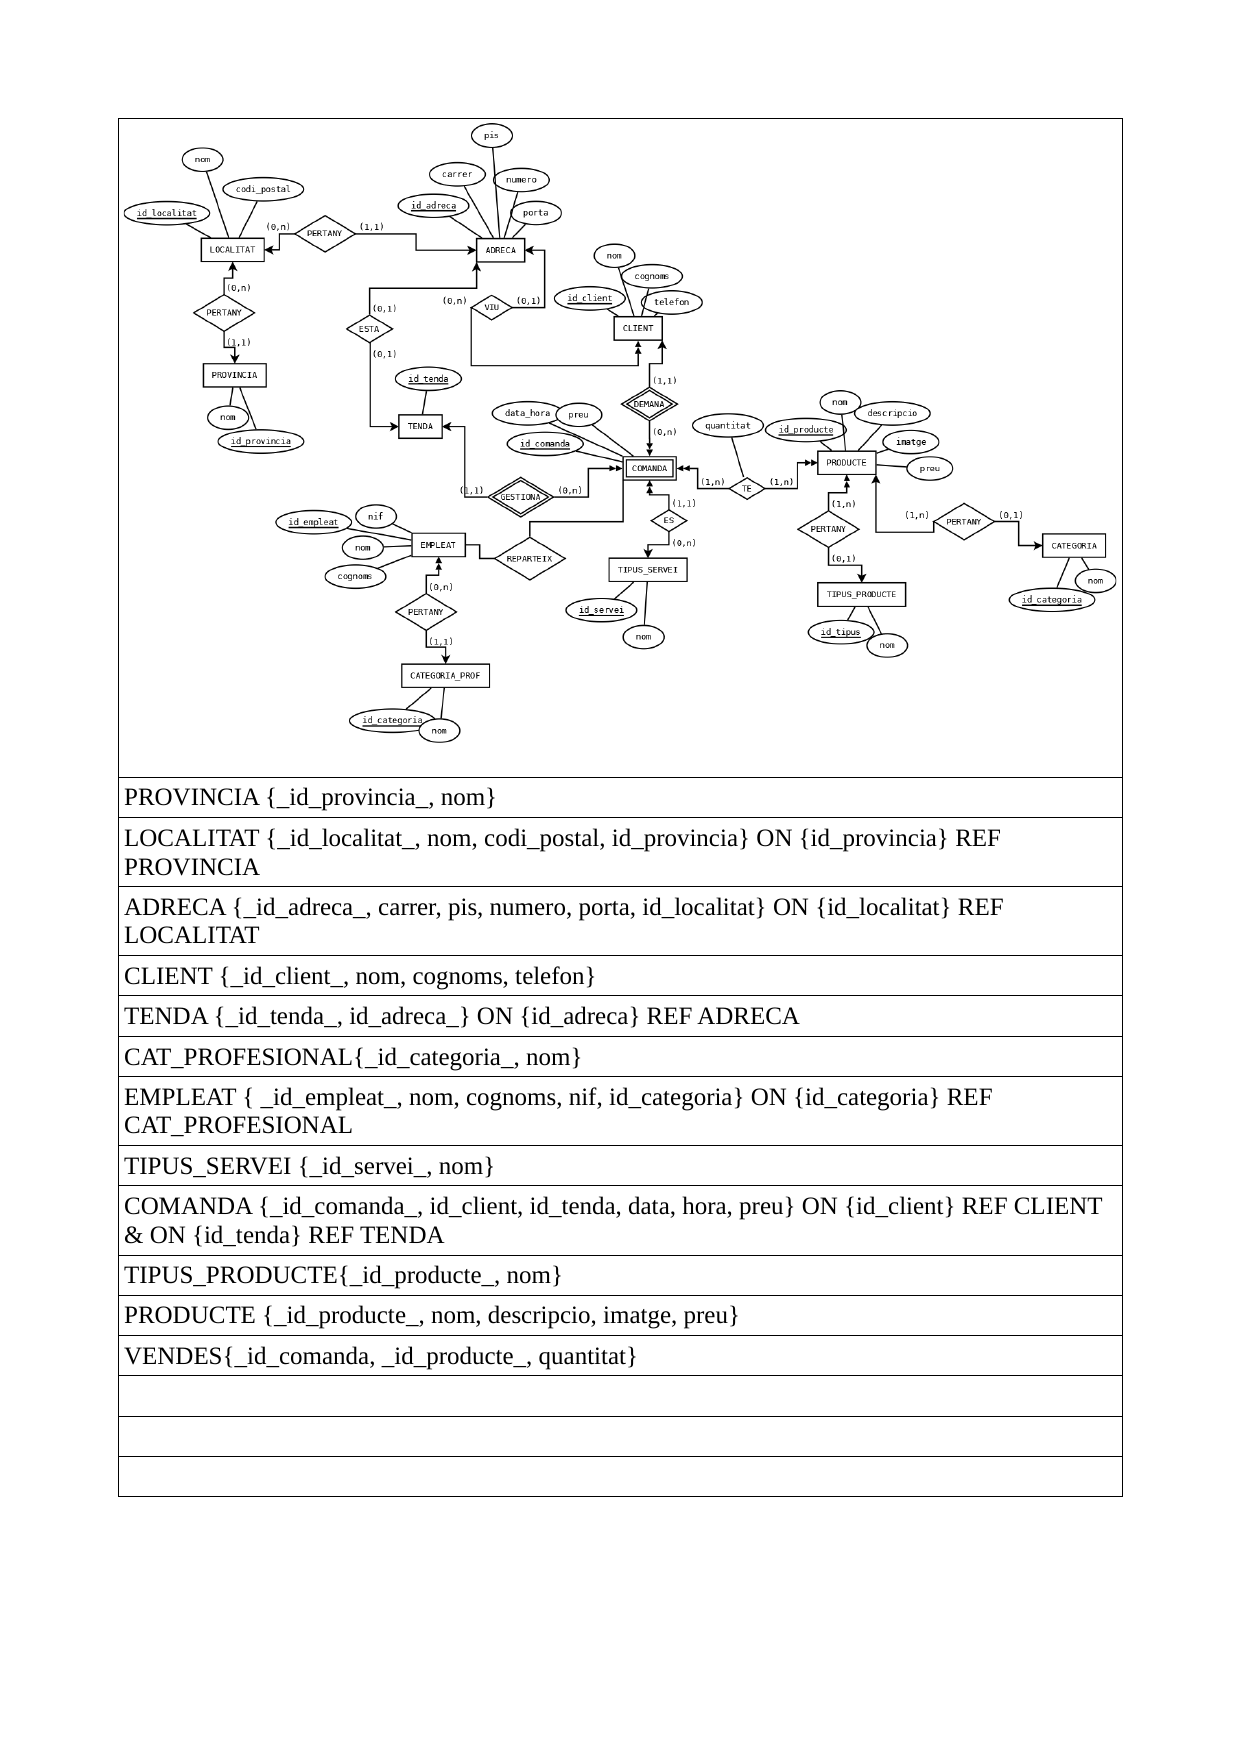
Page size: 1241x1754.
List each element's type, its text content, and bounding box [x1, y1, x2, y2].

picture [123, 123, 1117, 743]
table_cell TIPUS_SERVEI {_id_servei_, nom} [119, 1146, 1122, 1185]
table_cell TENDA {_id_tenda_, id_adreca_} ON {id_adreca} REF ADRECA [119, 996, 1122, 1036]
table_header [119, 119, 1122, 777]
table_cell TIPUS_PRODUCTE{_id_producte_, nom} [119, 1256, 1122, 1295]
table_cell [119, 1457, 1122, 1496]
table_cell PROVINCIA {_id_provincia_, nom} [119, 778, 1122, 817]
table_cell PRODUCTE {_id_producte_, nom, descripcio, imatge, preu} [119, 1296, 1122, 1335]
table_cell EMPLEAT { _id_empleat_, nom, cognoms, nif, id_categoria} ON {id_categoria} REF CAT_PROFESIONAL [119, 1077, 1122, 1145]
table_cell [119, 1417, 1122, 1456]
table_cell LOCALITAT {_id_localitat_, nom, codi_postal, id_provincia} ON {id_provincia} REF PROVINCIA [119, 818, 1122, 886]
table_cell [119, 1376, 1122, 1416]
table_cell CLIENT {_id_client_, nom, cognoms, telefon} [119, 956, 1122, 995]
table_cell COMANDA {_id_comanda_, id_client, id_tenda, data, hora, preu} ON {id_client} REF CLIENT & ON {id_tenda} REF TENDA [119, 1186, 1122, 1254]
table_cell CAT_PROFESIONAL{_id_categoria_, nom} [119, 1037, 1122, 1076]
table_cell ADRECA {_id_adreca_, carrer, pis, numero, porta, id_localitat} ON {id_localitat} REF LOCALITAT [119, 887, 1122, 955]
table_cell VENDES{_id_comanda, _id_producte_, quantitat} [119, 1336, 1122, 1375]
